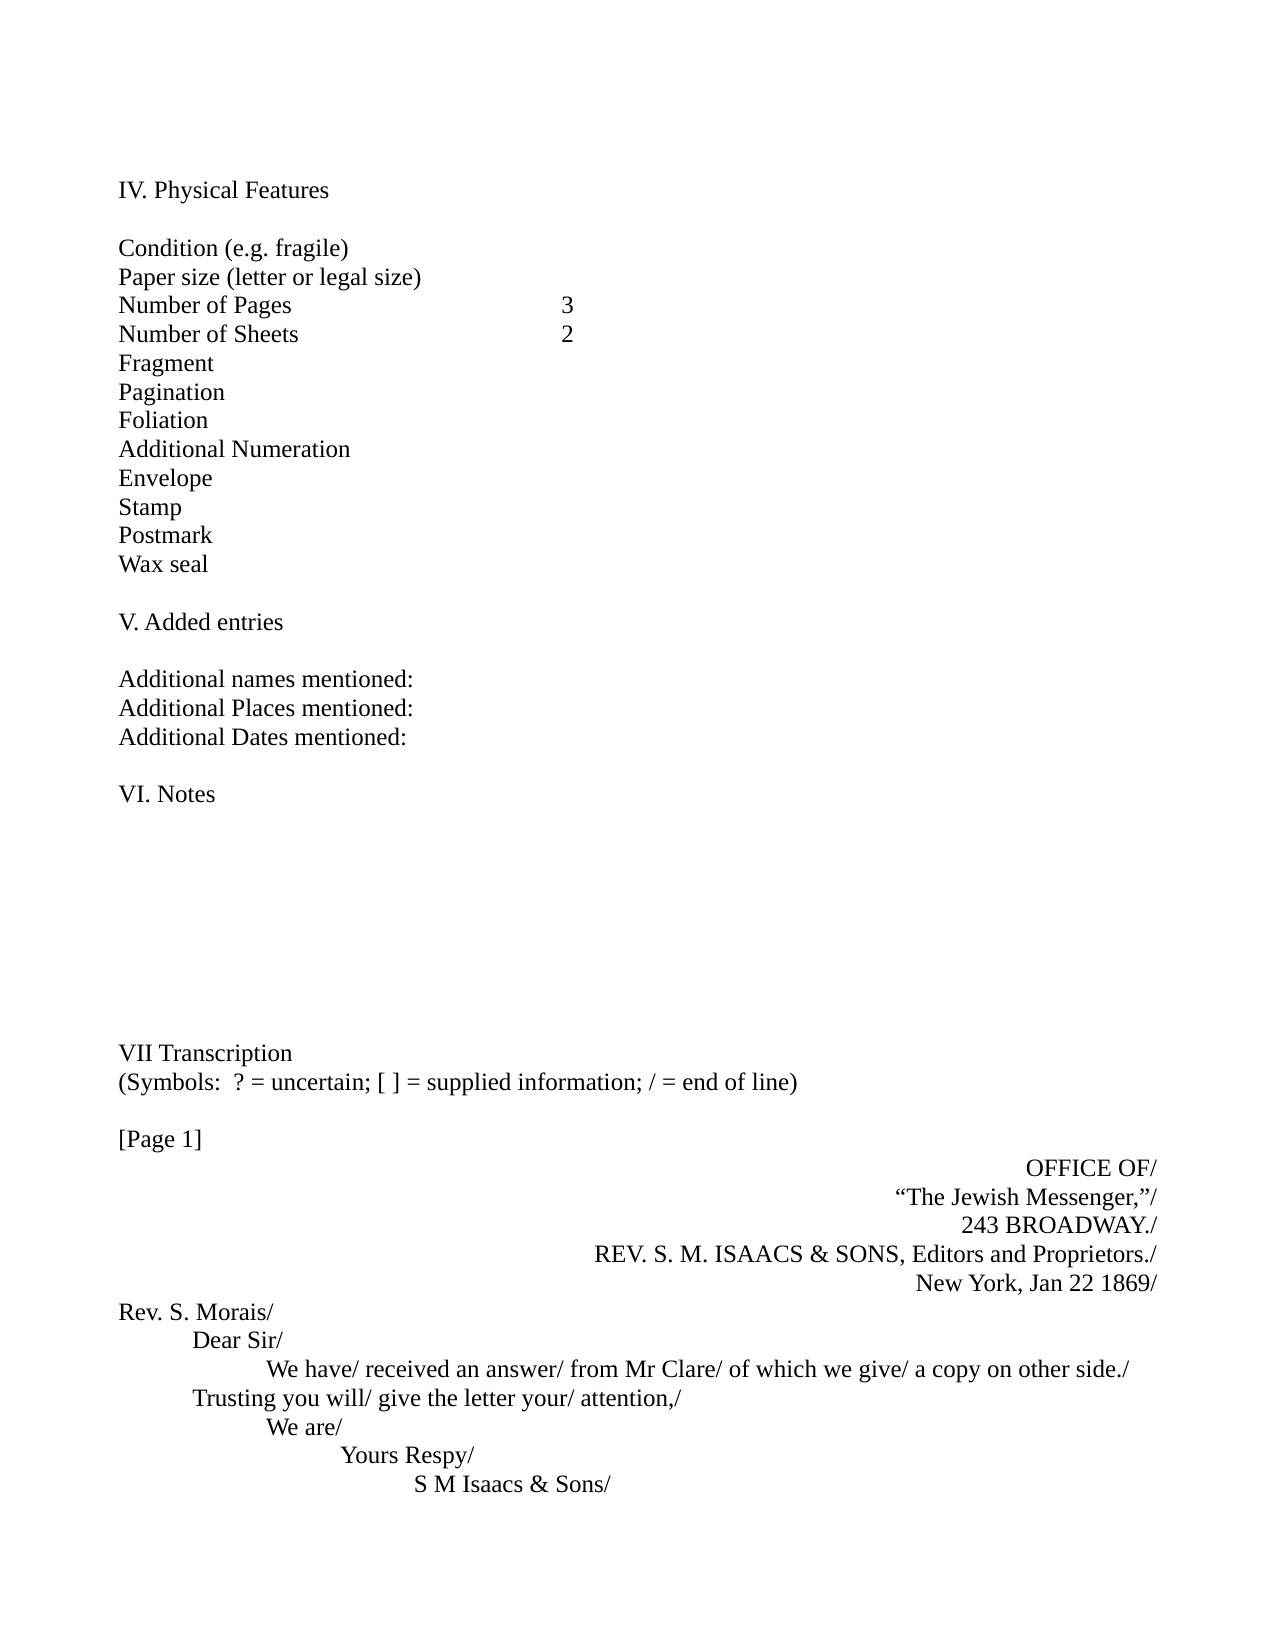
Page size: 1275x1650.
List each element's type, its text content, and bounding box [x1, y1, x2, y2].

text Additional names mentioned: [118, 664, 1157, 693]
text Wax seal [118, 549, 1157, 578]
text S M Isaacs & Sons/ [118, 1469, 1157, 1498]
text OFFICE OF/ [118, 1153, 1157, 1182]
text Pagination [118, 377, 1157, 406]
text “The Jewish Messenger,”/ [118, 1182, 1157, 1211]
text Postmark [118, 521, 1157, 549]
text 243 BROADWAY./ [118, 1211, 1157, 1239]
text Fragment [118, 348, 1157, 377]
text We have/ received an answer/ from Mr Clare/ of which we give/ a copy on other side./ [118, 1354, 1157, 1383]
text Rev. S. Morais/ [118, 1297, 1157, 1326]
text Number of Pages 3 [118, 291, 1157, 319]
text We are/ [118, 1412, 1157, 1441]
text Additional Places mentioned: [118, 693, 1157, 722]
text V. Added entries [118, 607, 1157, 636]
text Paper size (letter or legal size) [118, 262, 1157, 291]
text Additional Numeration [118, 434, 1157, 463]
text [Page 1] [118, 1124, 1157, 1153]
text VI. Notes [118, 779, 1157, 808]
text New York, Jan 22 1869/ [118, 1268, 1157, 1297]
text Foliation [118, 406, 1157, 434]
text Condition (e.g. fragile) [118, 233, 1157, 262]
text Trusting you will/ give the letter your/ attention,/ [118, 1383, 1157, 1412]
text Stamp [118, 492, 1157, 521]
text IV. Physical Features [118, 176, 1157, 204]
text Dear Sir/ [118, 1326, 1157, 1354]
text Additional Dates mentioned: [118, 722, 1157, 751]
text Envelope [118, 463, 1157, 492]
text Yours Respy/ [118, 1441, 1157, 1469]
text REV. S. M. ISAACS & SONS, Editors and Proprietors./ [118, 1239, 1157, 1268]
text Number of Sheets 2 [118, 319, 1157, 348]
text VII Transcription [118, 1038, 1157, 1067]
text (Symbols: ? = uncertain; [ ] = supplied information; / = end of line) [118, 1067, 1157, 1096]
